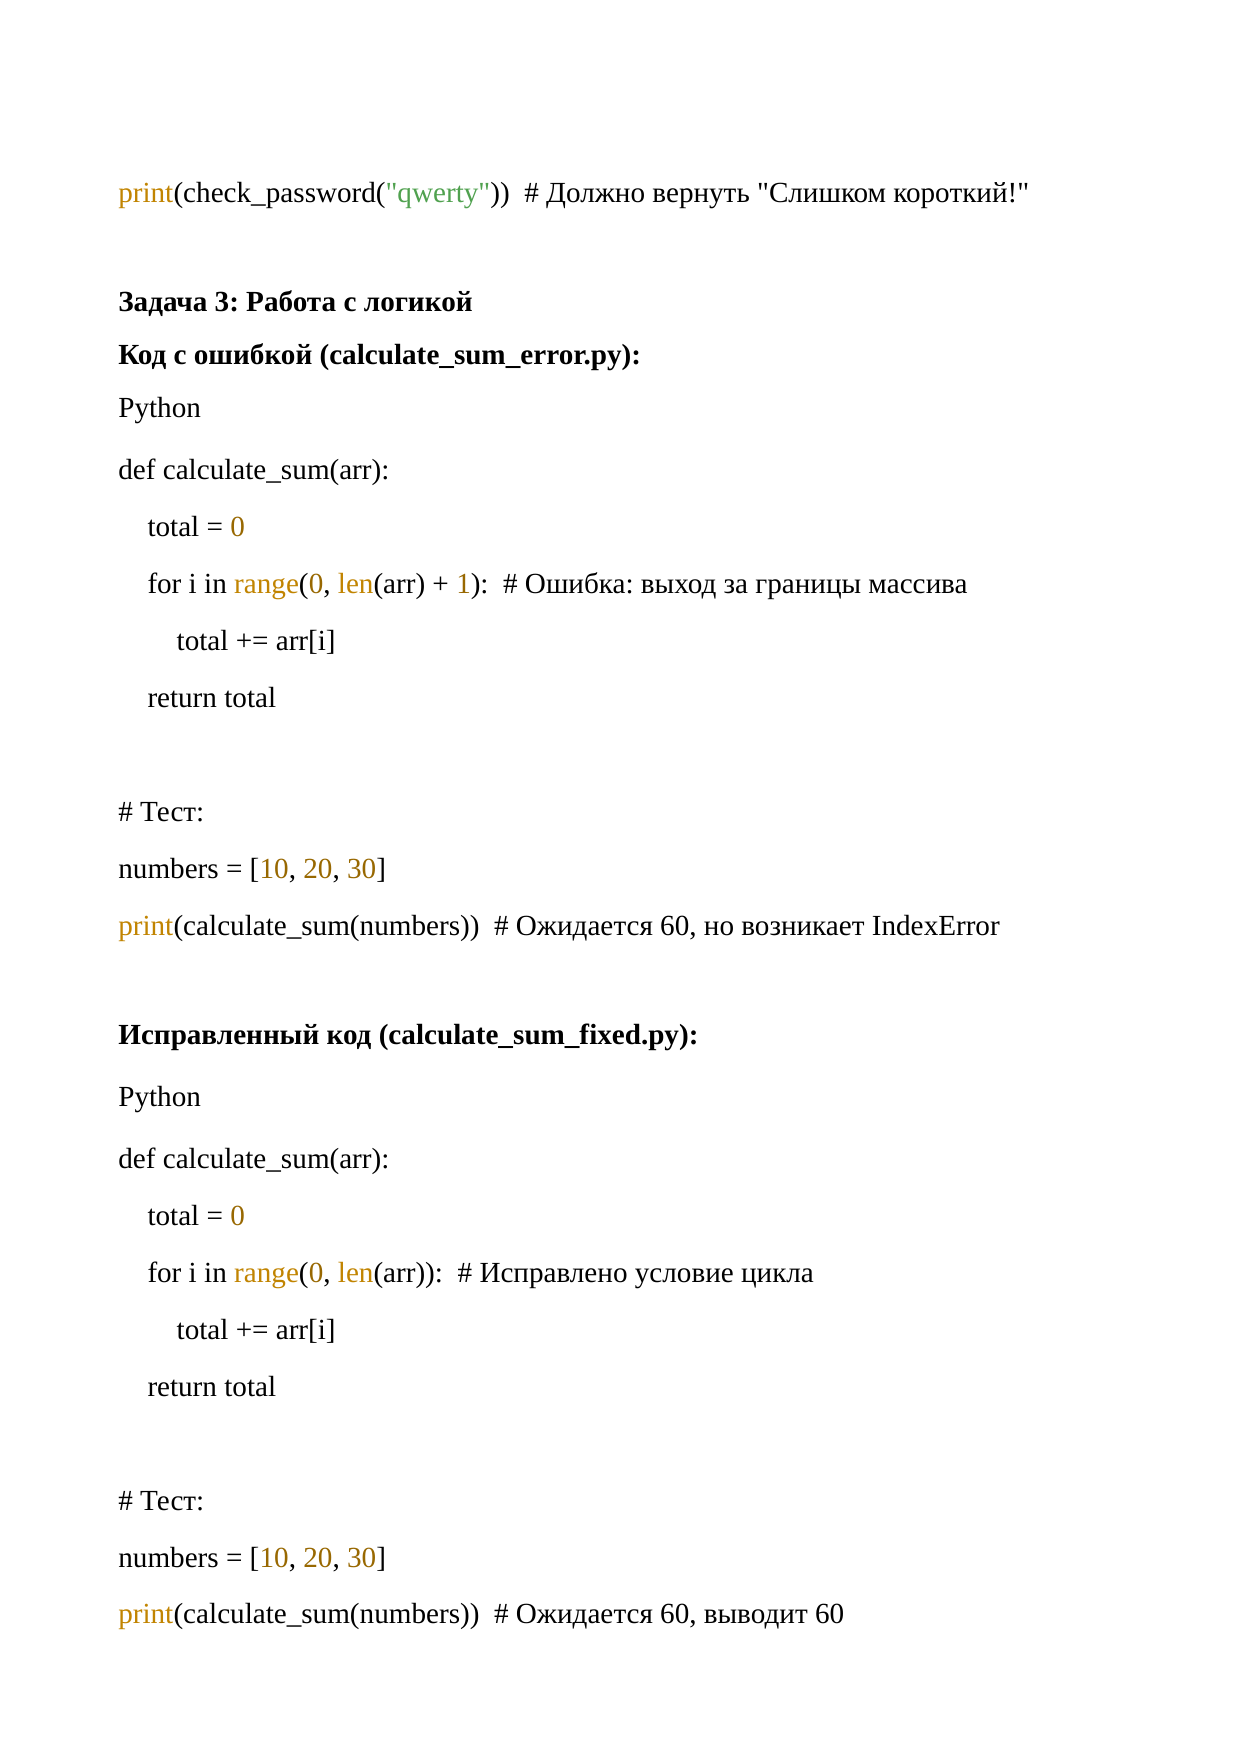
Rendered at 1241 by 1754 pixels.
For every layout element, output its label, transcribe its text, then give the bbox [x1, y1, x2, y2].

text total = 0 [118, 509, 1122, 543]
text Код с ошибкой (calculate_sum_error.py): [118, 337, 1122, 371]
text return total [118, 1369, 1122, 1402]
text for i in range(0, len(arr)): # Исправлено условие цикла [118, 1255, 1122, 1288]
text for i in range(0, len(arr) + 1): # Ошибка: выход за границы массива [118, 566, 1122, 600]
text numbers = [10, 20, 30] [118, 851, 1122, 884]
text Python [118, 390, 1122, 424]
text total += arr[i] [118, 623, 1122, 657]
text print(calculate_sum(numbers)) # Ожидается 60, выводит 60 [118, 1597, 1122, 1630]
text # Тест: [118, 794, 1122, 828]
text print(calculate_sum(numbers)) # Ожидается 60, но возникает IndexError [118, 908, 1122, 942]
text Исправленный код (calculate_sum_fixed.py): [118, 1017, 1122, 1050]
text total += arr[i] [118, 1312, 1122, 1345]
text numbers = [10, 20, 30] [118, 1540, 1122, 1573]
text print(check_password("qwerty")) # Должно вернуть "Слишком короткий!" [118, 175, 1122, 209]
text return total [118, 680, 1122, 714]
text Задача 3: Работа с логикой [118, 284, 1122, 317]
text def calculate_sum(arr): [118, 452, 1122, 486]
text # Тест: [118, 1483, 1122, 1516]
text def calculate_sum(arr): [118, 1141, 1122, 1174]
text total = 0 [118, 1198, 1122, 1231]
text Python [118, 1079, 1122, 1112]
